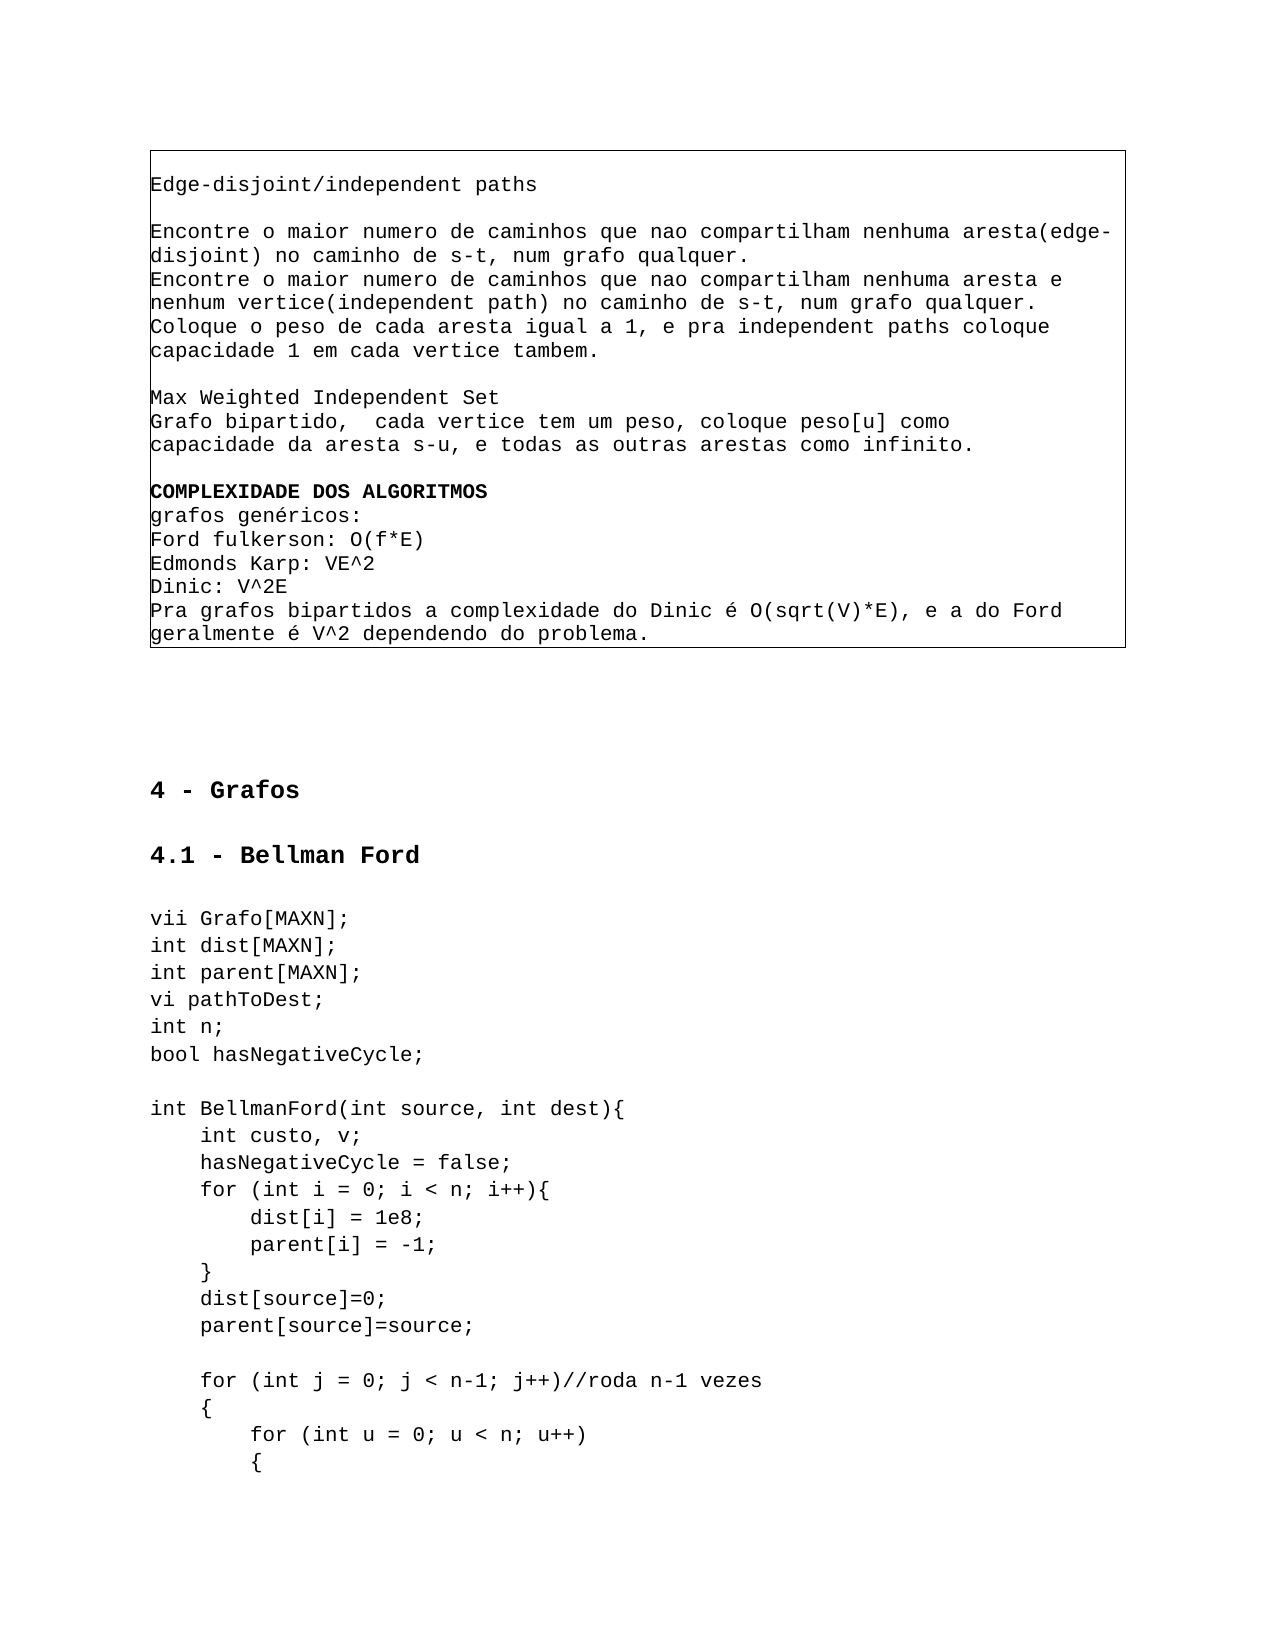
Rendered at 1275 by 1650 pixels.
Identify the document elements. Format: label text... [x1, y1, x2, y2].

text dist[i] = 1e8; [150, 1207, 1125, 1230]
text vii Grafo[MAXN]; [150, 908, 1125, 931]
text Edge-disjoint/independent paths [151, 174, 1125, 198]
text Grafo bipartido, cada vertice tem um peso, coloque peso[u] como [151, 411, 1125, 434]
text Encontre o maior numero de caminhos que nao compartilham nenhuma aresta e nenhum vertice(independent path) no caminho de s-t, num grafo qualquer. [151, 269, 1125, 316]
text Edmonds Karp: VE^2 [151, 552, 1125, 576]
text dist[source]=0; [150, 1288, 1125, 1312]
text capacidade da aresta s-u, e todas as outras arestas como infinito. [151, 434, 1125, 458]
text bool hasNegativeCycle; [150, 1043, 1125, 1067]
text 4 - Grafos [150, 778, 1125, 806]
text for (int j = 0; j < n-1; j++)//roda n-1 vezes [150, 1370, 1125, 1393]
text Encontre o maior numero de caminhos que nao compartilham nenhuma aresta(edge-disjoint) no caminho de s-t, num grafo qualquer. [151, 221, 1125, 269]
text { [150, 1451, 1125, 1475]
text parent[source]=source; [150, 1315, 1125, 1339]
text for (int u = 0; u < n; u++) [150, 1424, 1125, 1448]
text { [150, 1397, 1125, 1421]
text hasNegativeCycle = false; [150, 1152, 1125, 1176]
text int custo, v; [150, 1125, 1125, 1149]
text Ford fulkerson: O(f*E) [151, 529, 1125, 552]
text vi pathToDest; [150, 989, 1125, 1013]
text Max Weighted Independent Set [151, 387, 1125, 411]
text int BellmanFord(int source, int dest){ [150, 1098, 1125, 1122]
text COMPLEXIDADE DOS ALGORITMOS [151, 482, 1125, 505]
text for (int i = 0; i < n; i++){ [150, 1179, 1125, 1203]
text int n; [150, 1016, 1125, 1040]
text int parent[MAXN]; [150, 962, 1125, 986]
text } [150, 1261, 1125, 1285]
text parent[i] = -1; [150, 1234, 1125, 1257]
text 4.1 - Bellman Ford [150, 843, 1125, 871]
text int dist[MAXN]; [150, 935, 1125, 958]
text Pra grafos bipartidos a complexidade do Dinic é O(sqrt(V)*E), e a do Ford geralmente é V^2 dependendo do problema. [151, 599, 1125, 647]
text Dinic: V^2E [151, 576, 1125, 599]
text grafos genéricos: [151, 505, 1125, 529]
text Coloque o peso de cada aresta igual a 1, e pra independent paths coloque capacidade 1 em cada vertice tambem. [151, 316, 1125, 363]
